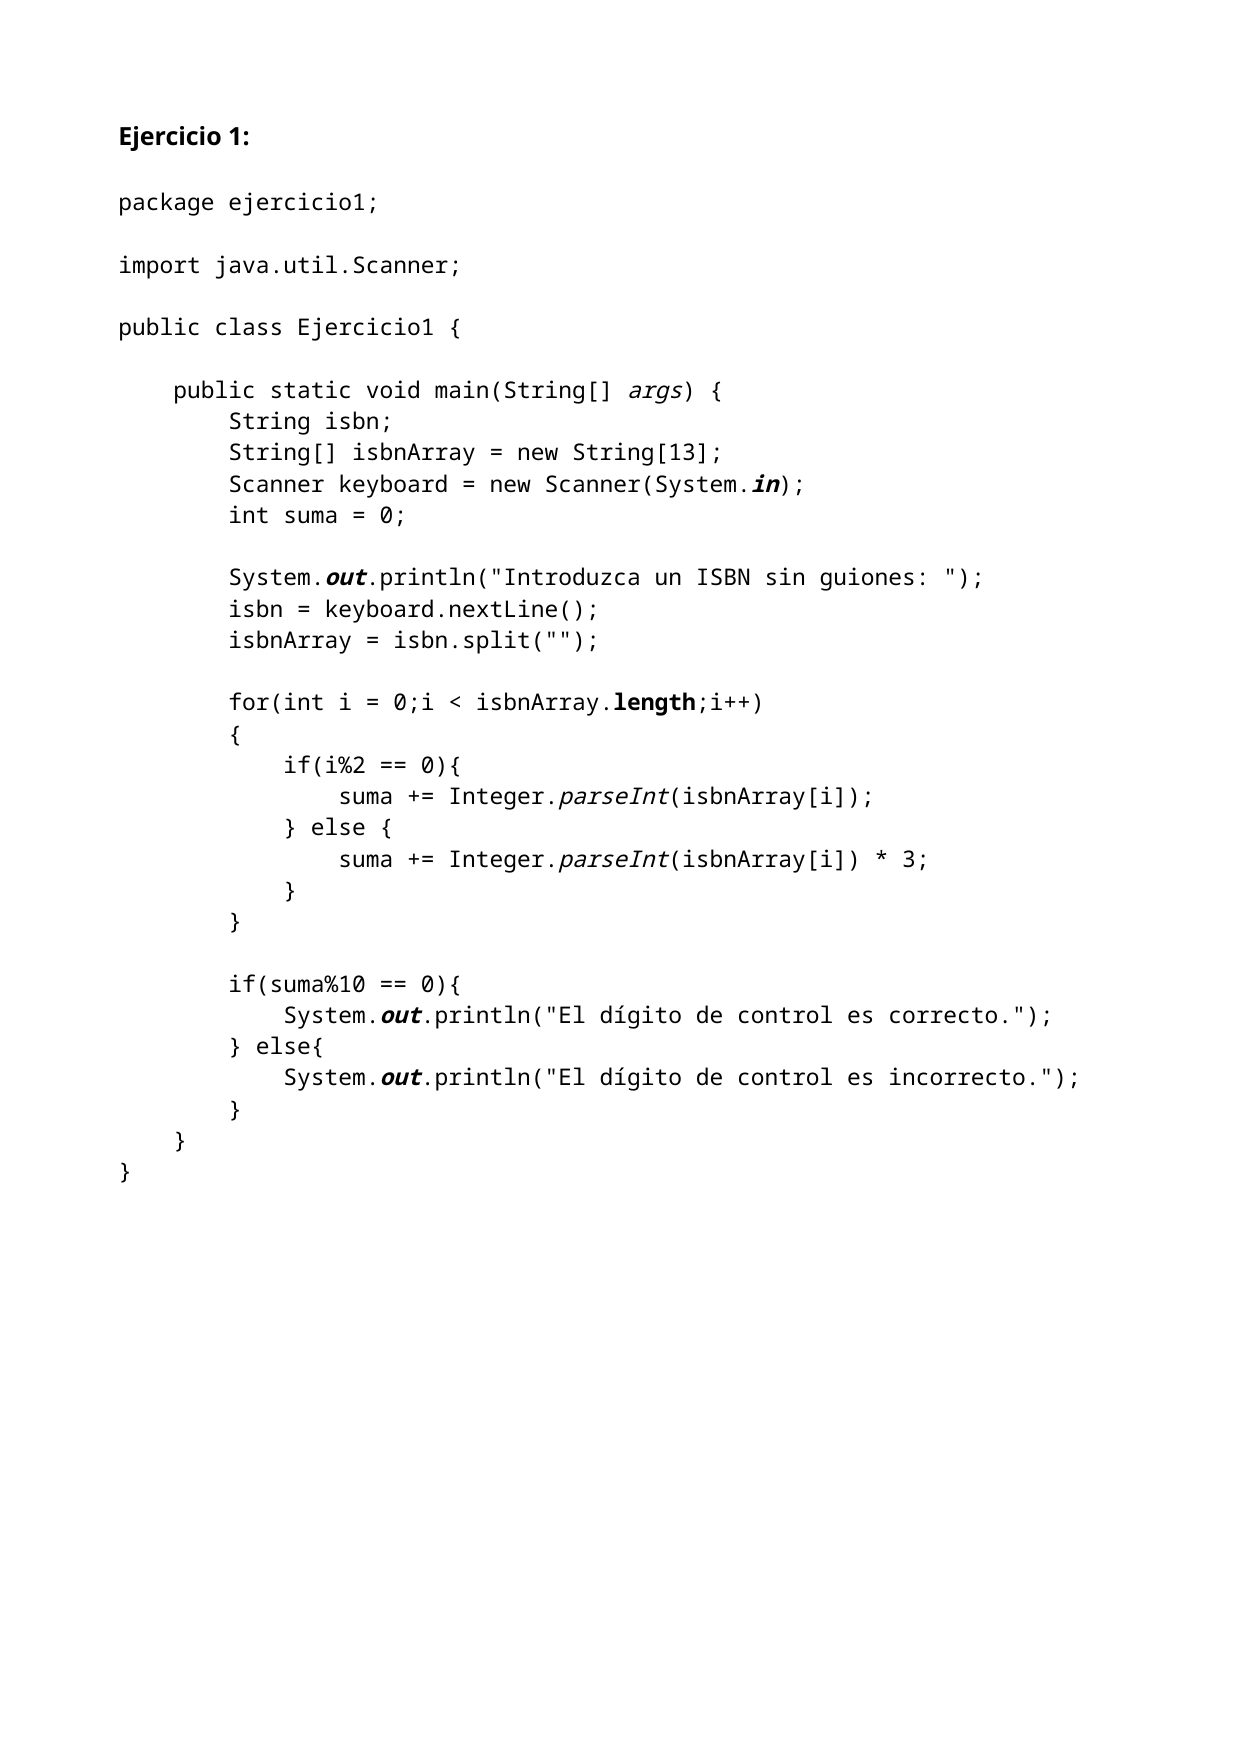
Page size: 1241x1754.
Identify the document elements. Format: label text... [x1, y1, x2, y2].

text Ejercicio 1: [118, 118, 1122, 152]
text package ejercicio1; import java.util.Scanner; public class Ejercicio1 { public static void main(String[] args) { String isbn; String[] isbnArray = new String[13]; Scanner keyboard = new Scanner(System.in); int suma = 0; System.out.println("Introduzca un ISBN sin guiones: "); isbn = keyboard.nextLine(); isbnArray = isbn.split(""); for(int i = 0;i < isbnArray.length;i++) { if(i%2 == 0){ suma += Integer.parseInt(isbnArray[i]); } else { suma += Integer.parseInt(isbnArray[i]) * 3; } } if(suma%10 == 0){ System.out.println("El dígito de control es correcto."); } else{ System.out.println("El dígito de control es incorrecto."); } } } [118, 186, 1122, 1186]
